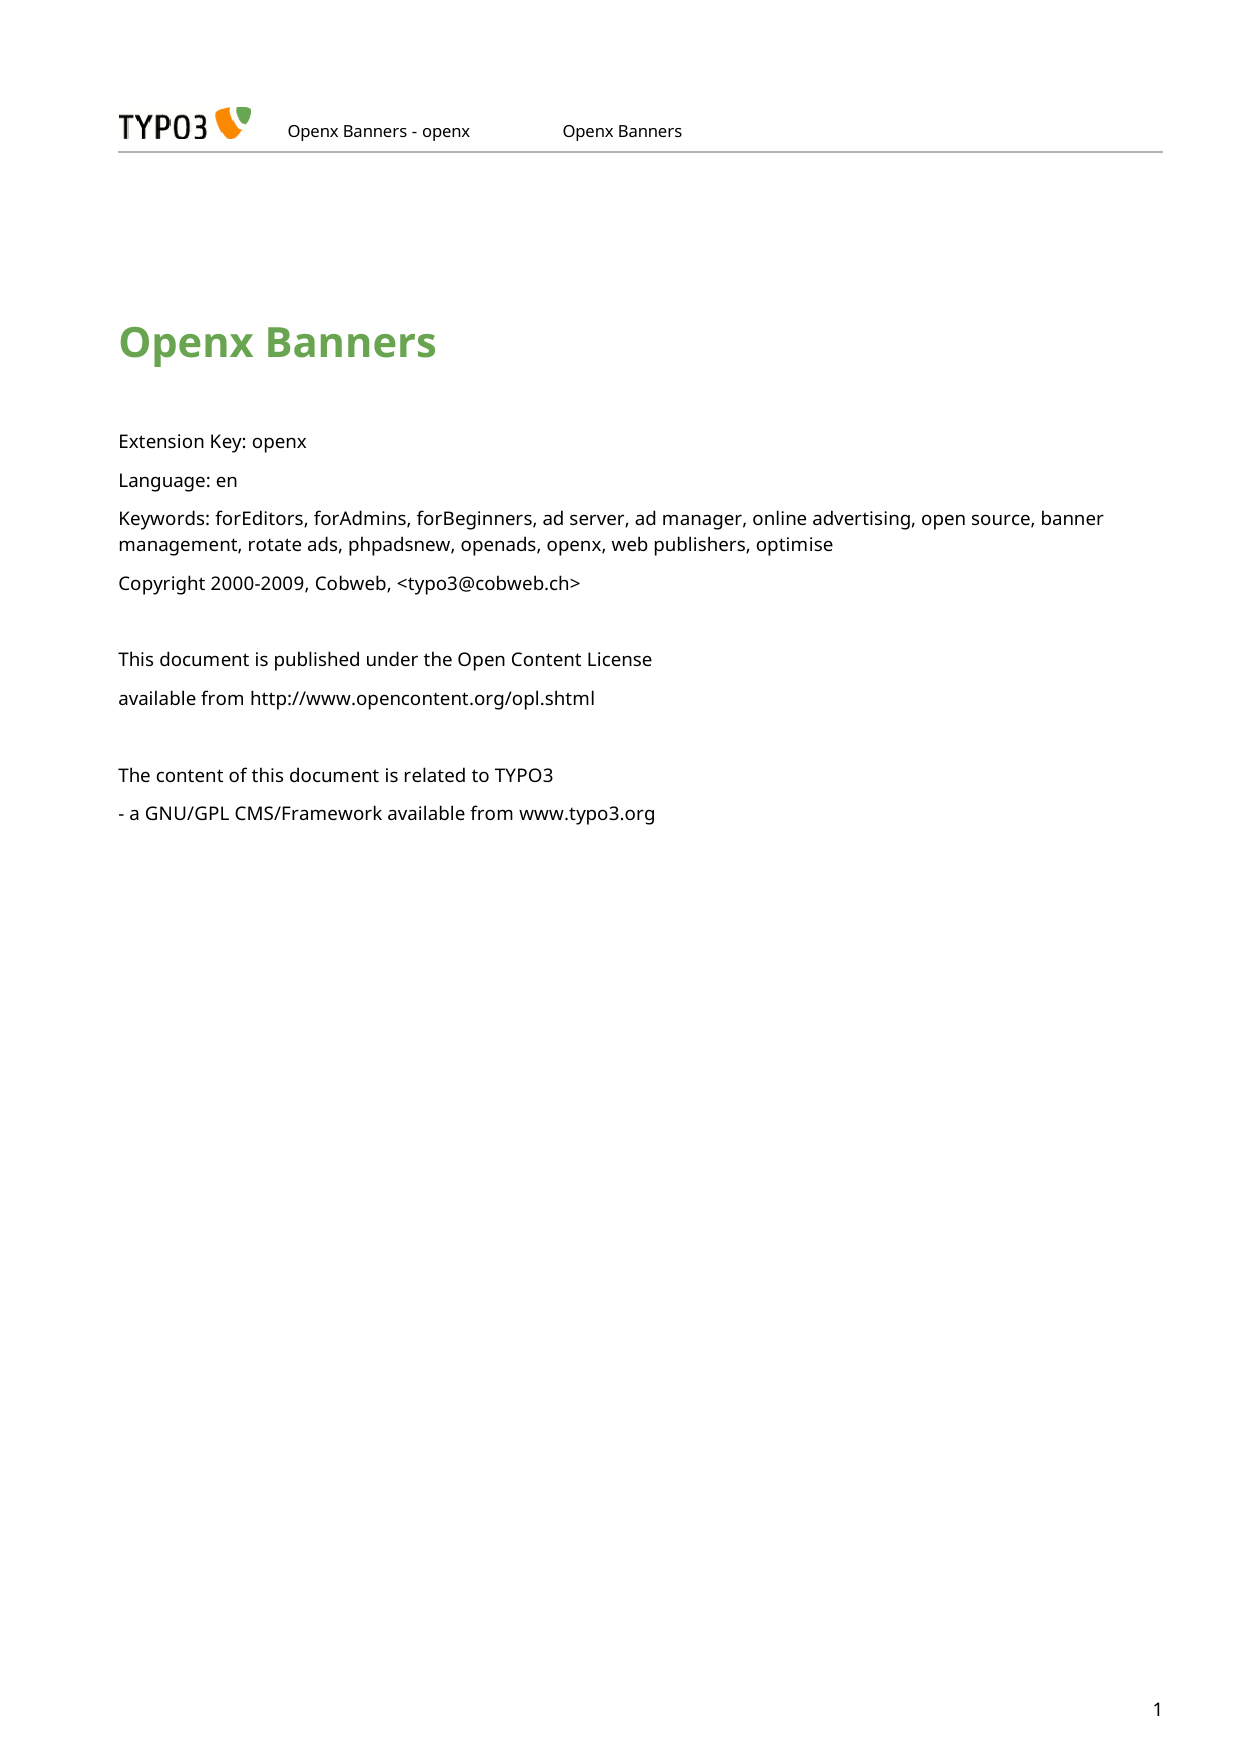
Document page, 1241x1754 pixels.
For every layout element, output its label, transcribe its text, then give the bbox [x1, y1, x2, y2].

text This document is published under the Open Content License [118, 646, 1163, 672]
picture [118, 106, 254, 139]
text Keywords: forEditors, forAdmins, forBeginners, ad server, ad manager, online advertising, open source, banner management, rotate ads, phpadsnew, openads, openx, web publishers, optimise [118, 505, 1163, 557]
text The content of this document is related to TYPO3 [118, 762, 1163, 788]
subtitle Openx Banners [118, 313, 1163, 369]
text Language: en [118, 467, 1163, 493]
text Copyright 2000-2009, Cobweb, <typo3@cobweb.ch> [118, 569, 1163, 596]
text Extension Key: openx [118, 428, 1163, 454]
text available from http://www.opencontent.org/opl.shtml [118, 685, 1163, 711]
text - a GNU/GPL CMS/Framework available from www.typo3.org [118, 800, 1163, 852]
